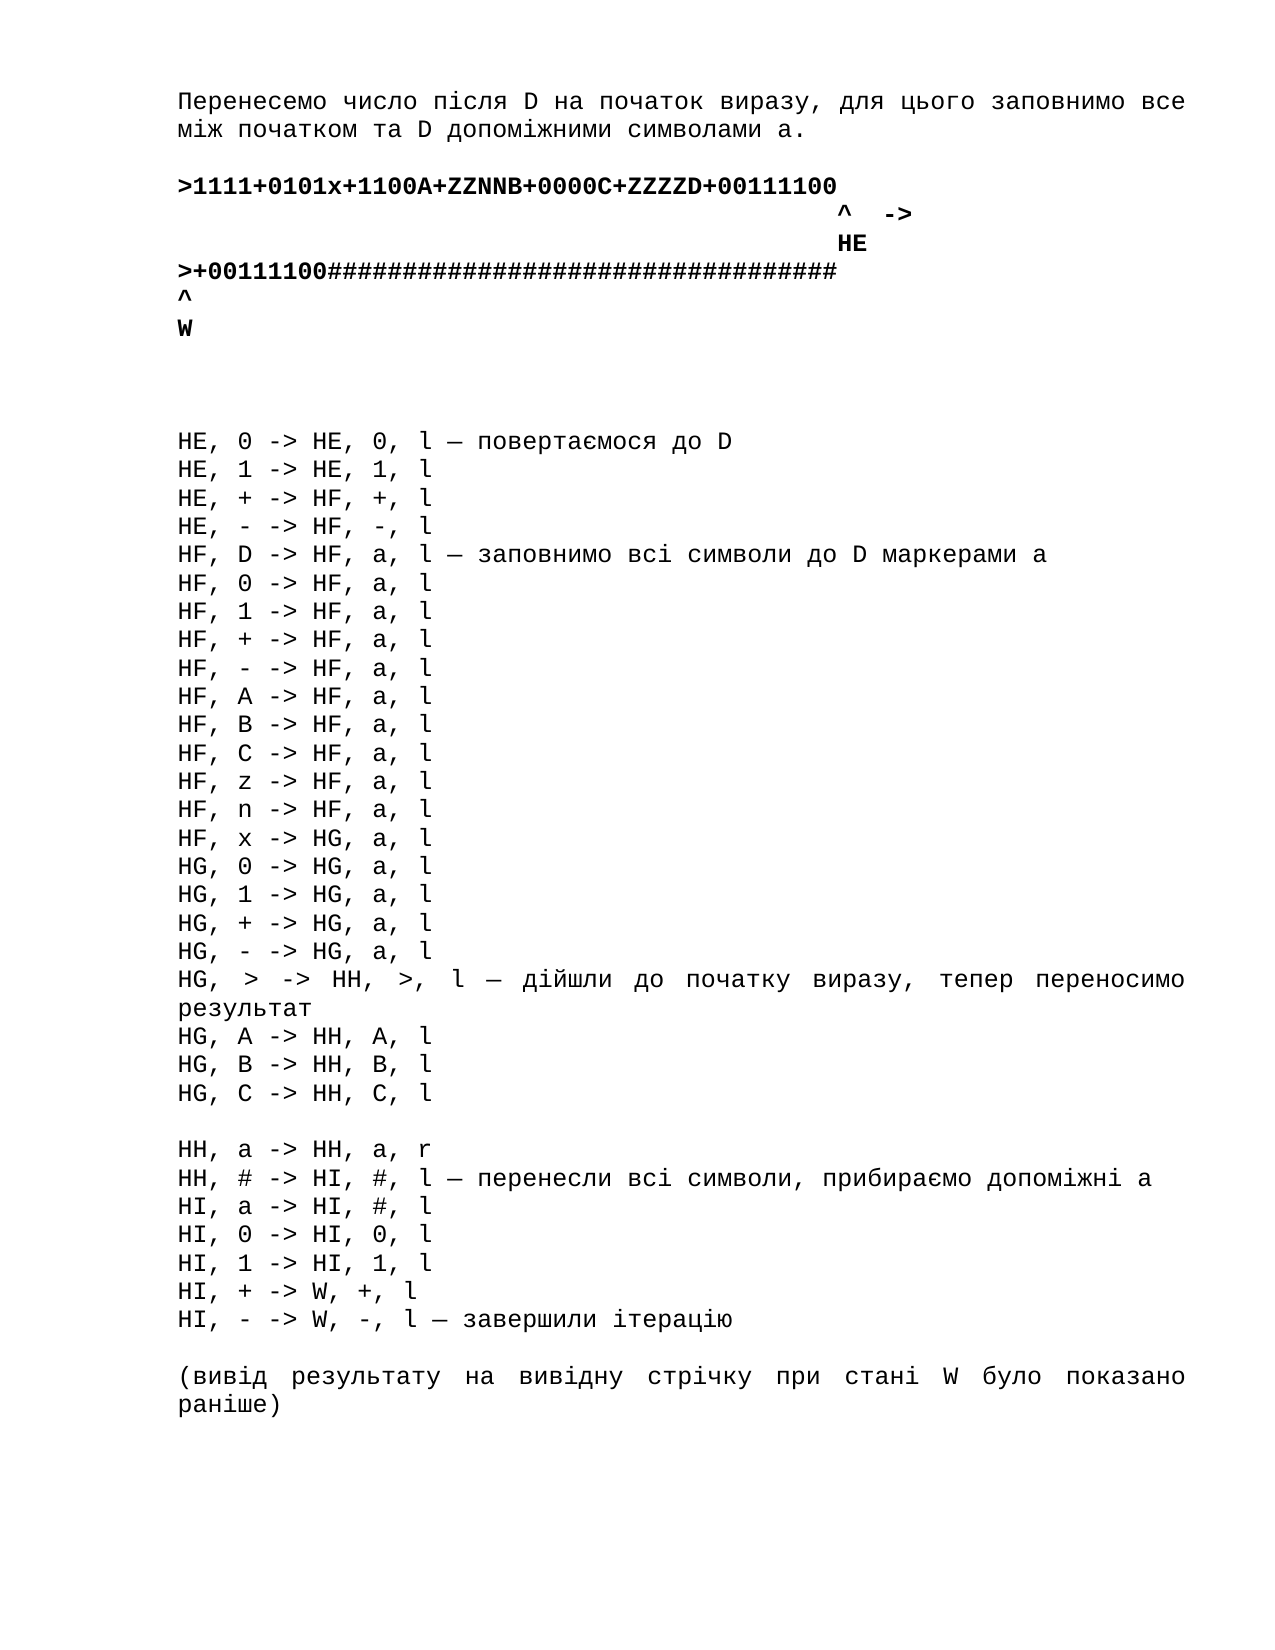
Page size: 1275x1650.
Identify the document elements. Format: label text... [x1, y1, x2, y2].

text HG, A -> HH, A, l [177, 1024, 1186, 1052]
text HG, C -> HH, C, l [177, 1080, 1186, 1109]
text HG, > -> HH, >, l — дійшли до початку виразу, тепер переносимо результат [177, 967, 1186, 1024]
text >+00111100################################## [177, 259, 1186, 287]
text (вивід результату на вивідну стрічку при стані W було показано раніше) [177, 1364, 1186, 1420]
text HI, 1 -> HI, 1, l [177, 1250, 1186, 1279]
text HE [177, 230, 1186, 259]
text HE, + -> HF, +, l [177, 485, 1186, 514]
text HI, - -> W, -, l — завершили ітерацію [177, 1307, 1186, 1335]
text W [177, 315, 1186, 344]
text HF, B -> HF, a, l [177, 712, 1186, 740]
text HG, B -> HH, B, l [177, 1052, 1186, 1080]
text HF, D -> HF, a, l — заповнимо всі символи до D маркерами a [177, 542, 1186, 570]
text HI, 0 -> HI, 0, l [177, 1222, 1186, 1250]
text HG, 0 -> HG, a, l [177, 854, 1186, 882]
text ^ -> [177, 202, 1186, 230]
text HF, x -> HG, a, l [177, 825, 1186, 854]
text HI, a -> HI, #, l [177, 1194, 1186, 1222]
text HF, A -> HF, a, l [177, 684, 1186, 712]
text HE, 0 -> HE, 0, l — повертаємося до D [177, 429, 1186, 457]
text HI, + -> W, +, l [177, 1279, 1186, 1307]
text >1111+0101x+1100A+ZZNNB+0000C+ZZZZD+00111100 [177, 174, 1186, 202]
text Перенесемо число після D на початок виразу, для цього заповнимо все між початком та D допоміжними символами a. [177, 89, 1186, 145]
text HF, z -> HF, a, l [177, 769, 1186, 797]
text HF, 0 -> HF, a, l [177, 570, 1186, 599]
text HE, - -> HF, -, l [177, 514, 1186, 542]
text HF, - -> HF, a, l [177, 655, 1186, 684]
text HG, 1 -> HG, a, l [177, 882, 1186, 910]
text HF, + -> HF, a, l [177, 627, 1186, 655]
text HH, a -> HH, a, r [177, 1137, 1186, 1165]
text HF, 1 -> HF, a, l [177, 599, 1186, 627]
text HH, # -> HI, #, l — перенесли всі символи, прибираємо допоміжні a [177, 1165, 1186, 1194]
text HF, n -> HF, a, l [177, 797, 1186, 825]
text HE, 1 -> HE, 1, l [177, 457, 1186, 485]
text HF, C -> HF, a, l [177, 740, 1186, 769]
text ^ [177, 287, 1186, 315]
text HG, - -> HG, a, l [177, 939, 1186, 967]
text HG, + -> HG, a, l [177, 910, 1186, 939]
